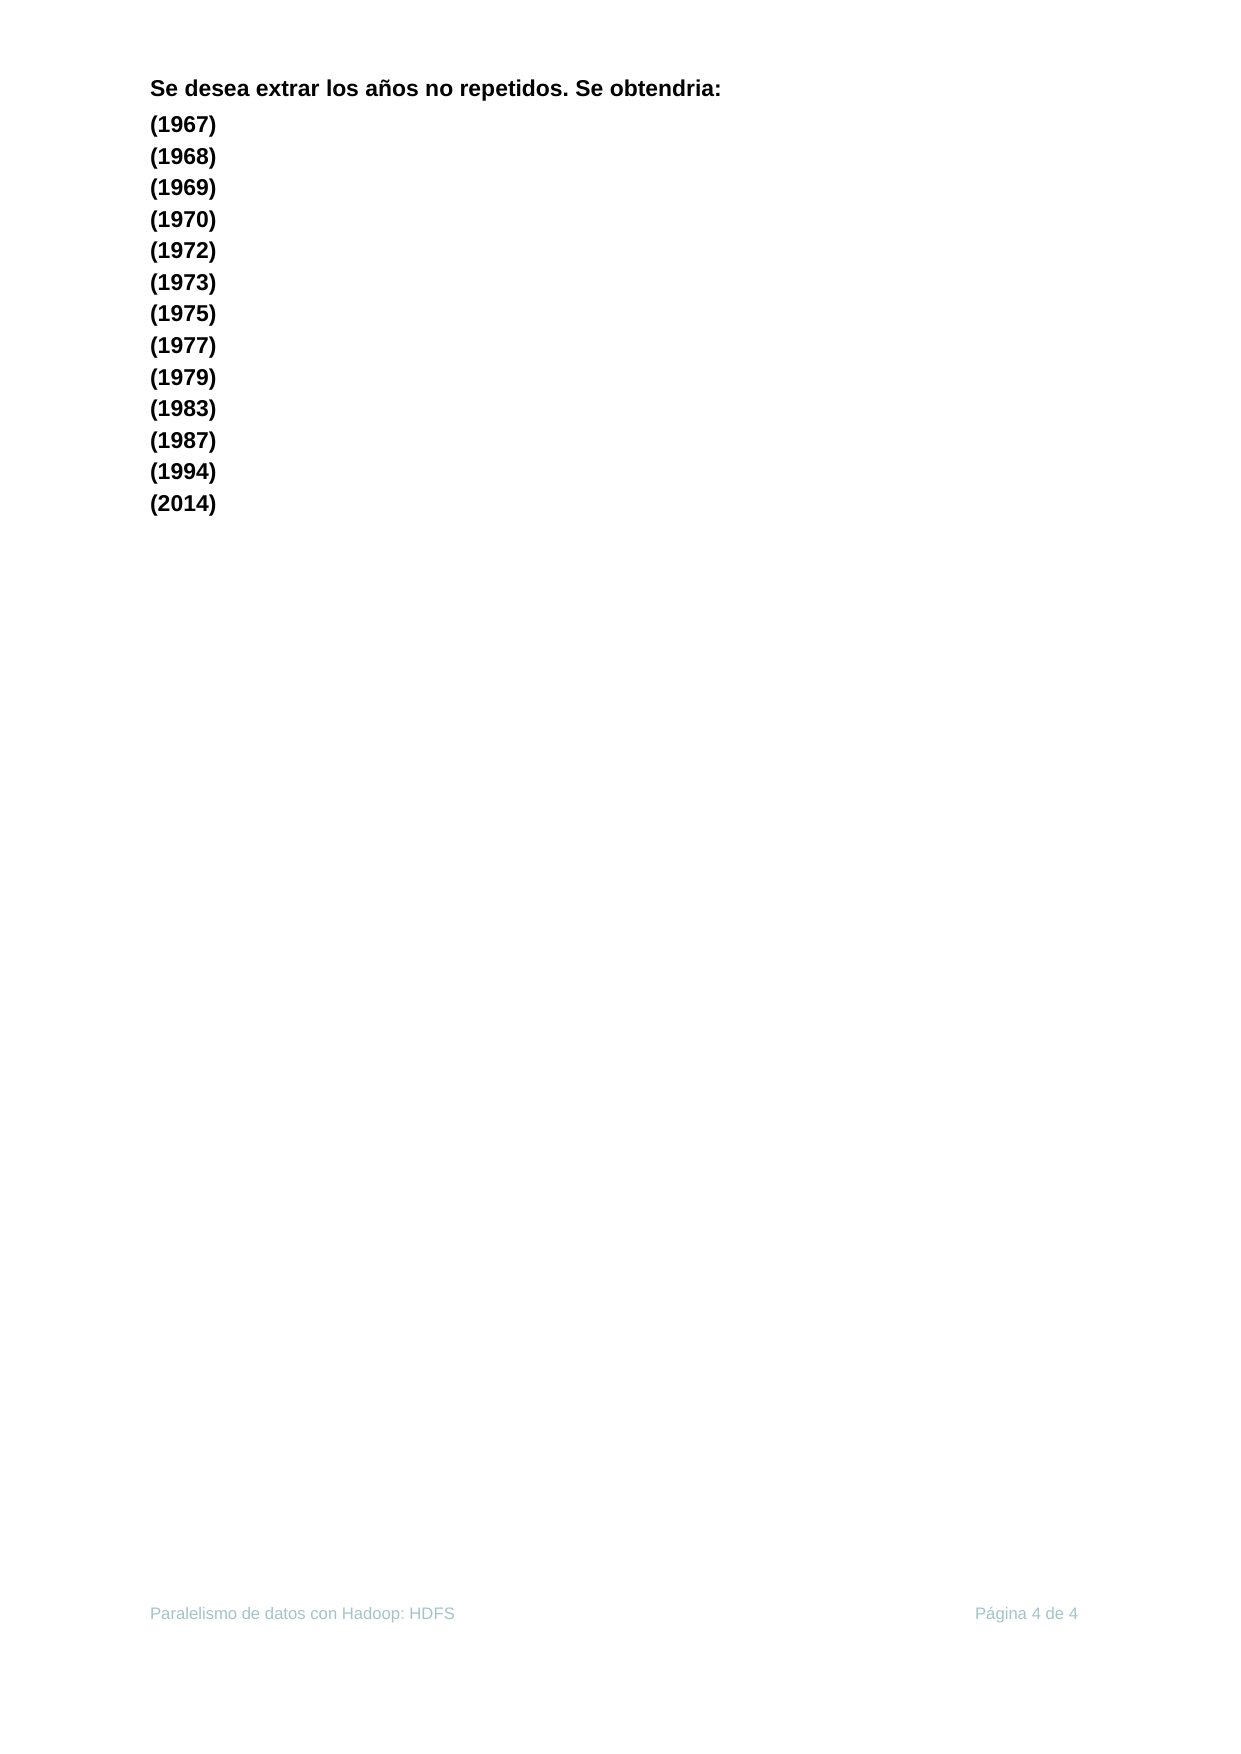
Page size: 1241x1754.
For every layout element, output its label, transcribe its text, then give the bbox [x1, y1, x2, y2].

text (1994) [150, 458, 1090, 484]
text (1979) [150, 363, 1090, 390]
text (1969) [150, 174, 1090, 201]
text (1977) [150, 332, 1090, 358]
text Se desea extrar los años no repetidos. Se obtendria: [150, 75, 1090, 101]
text (1970) [150, 206, 1090, 232]
text (2014) [150, 490, 1090, 516]
text (1972) [150, 237, 1090, 264]
text (1967) [150, 111, 1090, 137]
text (1973) [150, 269, 1090, 295]
text (1983) [150, 395, 1090, 421]
text (1975) [150, 300, 1090, 327]
text (1968) [150, 143, 1090, 169]
text (1987) [150, 427, 1090, 453]
